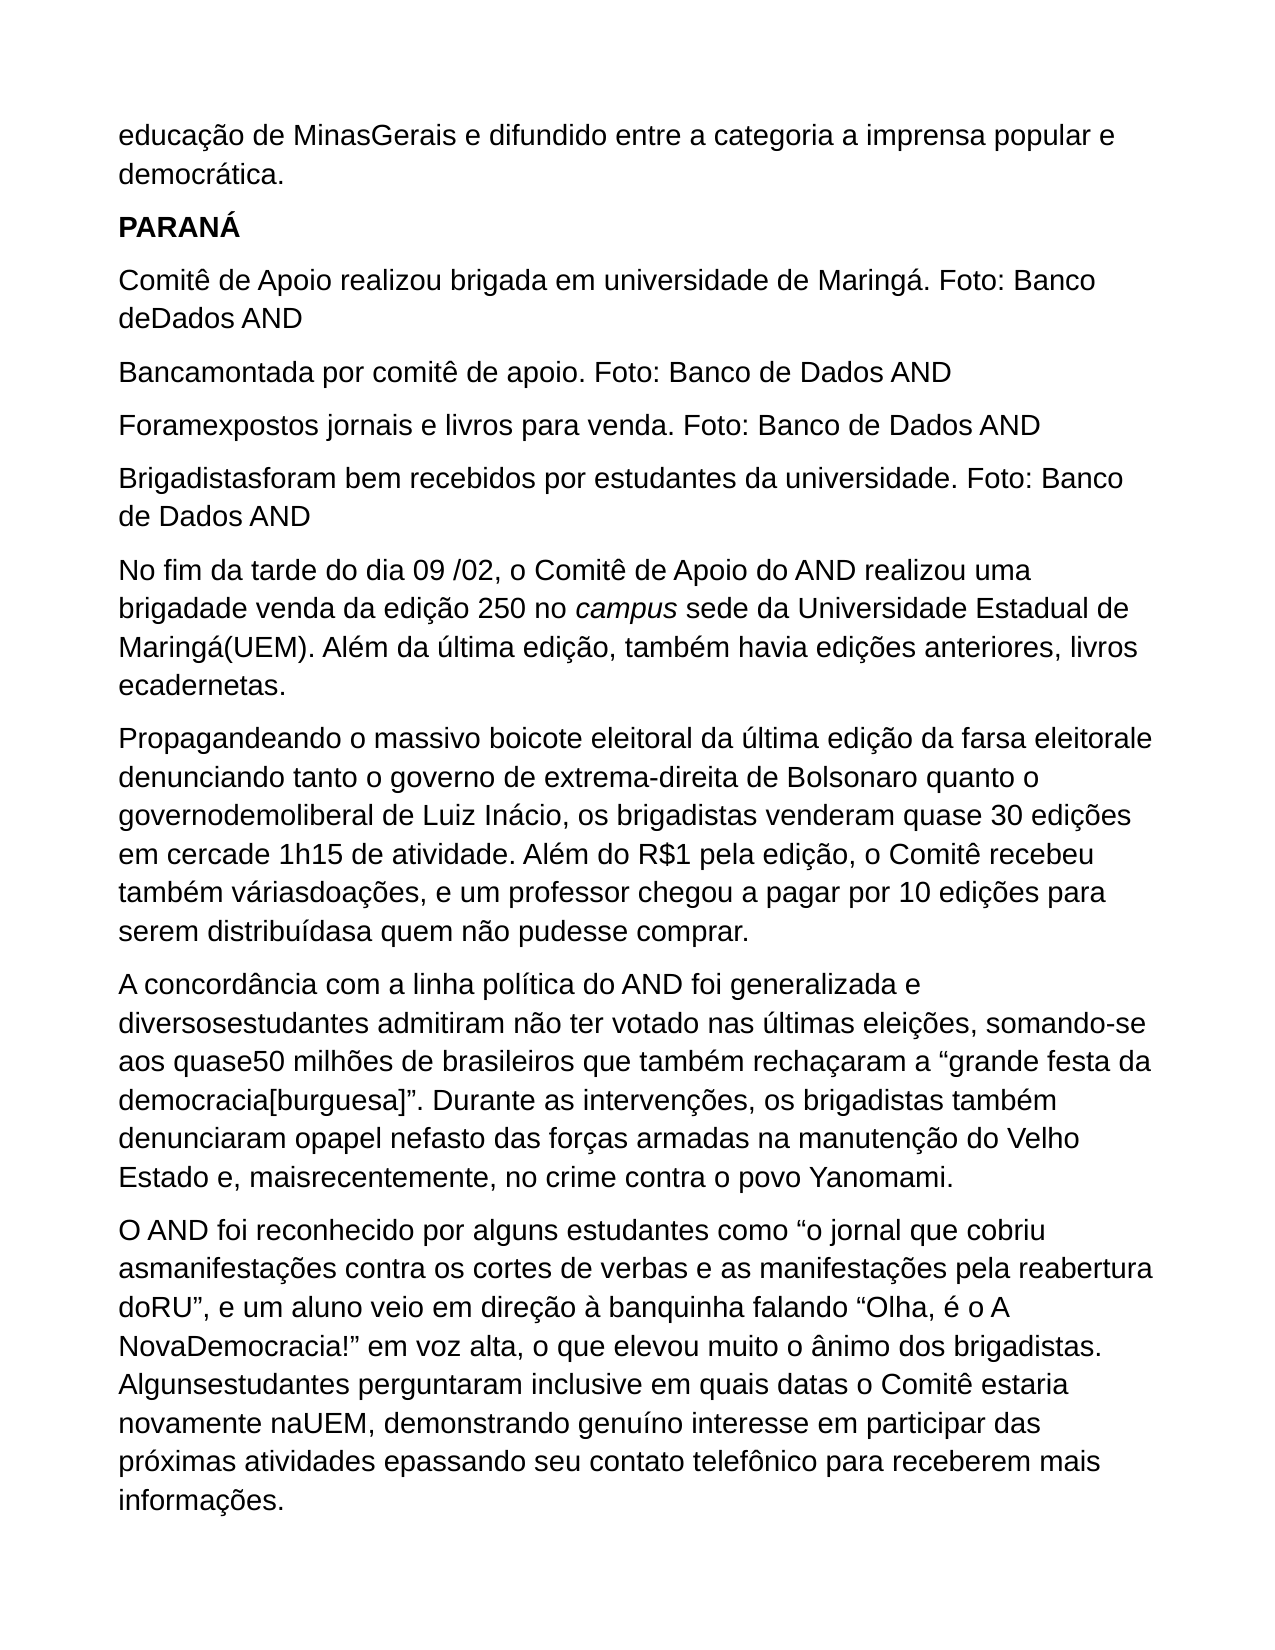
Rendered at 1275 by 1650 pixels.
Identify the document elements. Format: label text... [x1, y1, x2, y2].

text Brigadistasforam bem recebidos por estudantes da universidade. Foto: Banco de Dados AND [118, 461, 1157, 533]
text educação de MinasGerais e difundido entre a categoria a imprensa popular e democrática. [118, 118, 1157, 190]
text Bancamontada por comitê de apoio. Foto: Banco de Dados AND [118, 354, 1157, 388]
text No fim da tarde do dia 09 /02, o Comitê de Apoio do AND realizou uma brigadade venda da edição 250 no campus sede da Universidade Estadual de Maringá(UEM). Além da última edição, também havia edições anteriores, livros ecadernetas. [118, 552, 1157, 702]
text O AND foi reconhecido por alguns estudantes como “o jornal que cobriu asmanifestações contra os cortes de verbas e as manifestações pela reabertura doRU”, e um aluno veio em direção à banquinha falando “Olha, é o A NovaDemocracia!” em voz alta, o que elevou muito o ânimo dos brigadistas. Algunsestudantes perguntaram inclusive em quais datas o Comitê estaria novamente naUEM, demonstrando genuíno interesse em participar das próximas atividades epassando seu contato telefônico para receberem mais informações. [118, 1213, 1157, 1516]
text PARANÁ [118, 210, 1157, 243]
text A concordância com a linha política do AND foi generalizada e diversosestudantes admitiram não ter votado nas últimas eleições, somando-se aos quase50 milhões de brasileiros que também rechaçaram a “grande festa da democracia[burguesa]”. Durante as intervenções, os brigadistas também denunciaram opapel nefasto das forças armadas na manutenção do Velho Estado e, maisrecentemente, no crime contra o povo Yanomami. [118, 967, 1157, 1193]
text Comitê de Apoio realizou brigada em universidade de Maringá. Foto: Banco deDados AND [118, 263, 1157, 335]
text Propagandeando o massivo boicote eleitoral da última edição da farsa eleitorale denunciando tanto o governo de extrema-direita de Bolsonaro quanto o governodemoliberal de Luiz Inácio, os brigadistas venderam quase 30 edições em cercade 1h15 de atividade. Além do R$1 pela edição, o Comitê recebeu também váriasdoações, e um professor chegou a pagar por 10 edições para serem distribuídasa quem não pudesse comprar. [118, 721, 1157, 947]
text Foramexpostos jornais e livros para venda. Foto: Banco de Dados AND [118, 408, 1157, 441]
